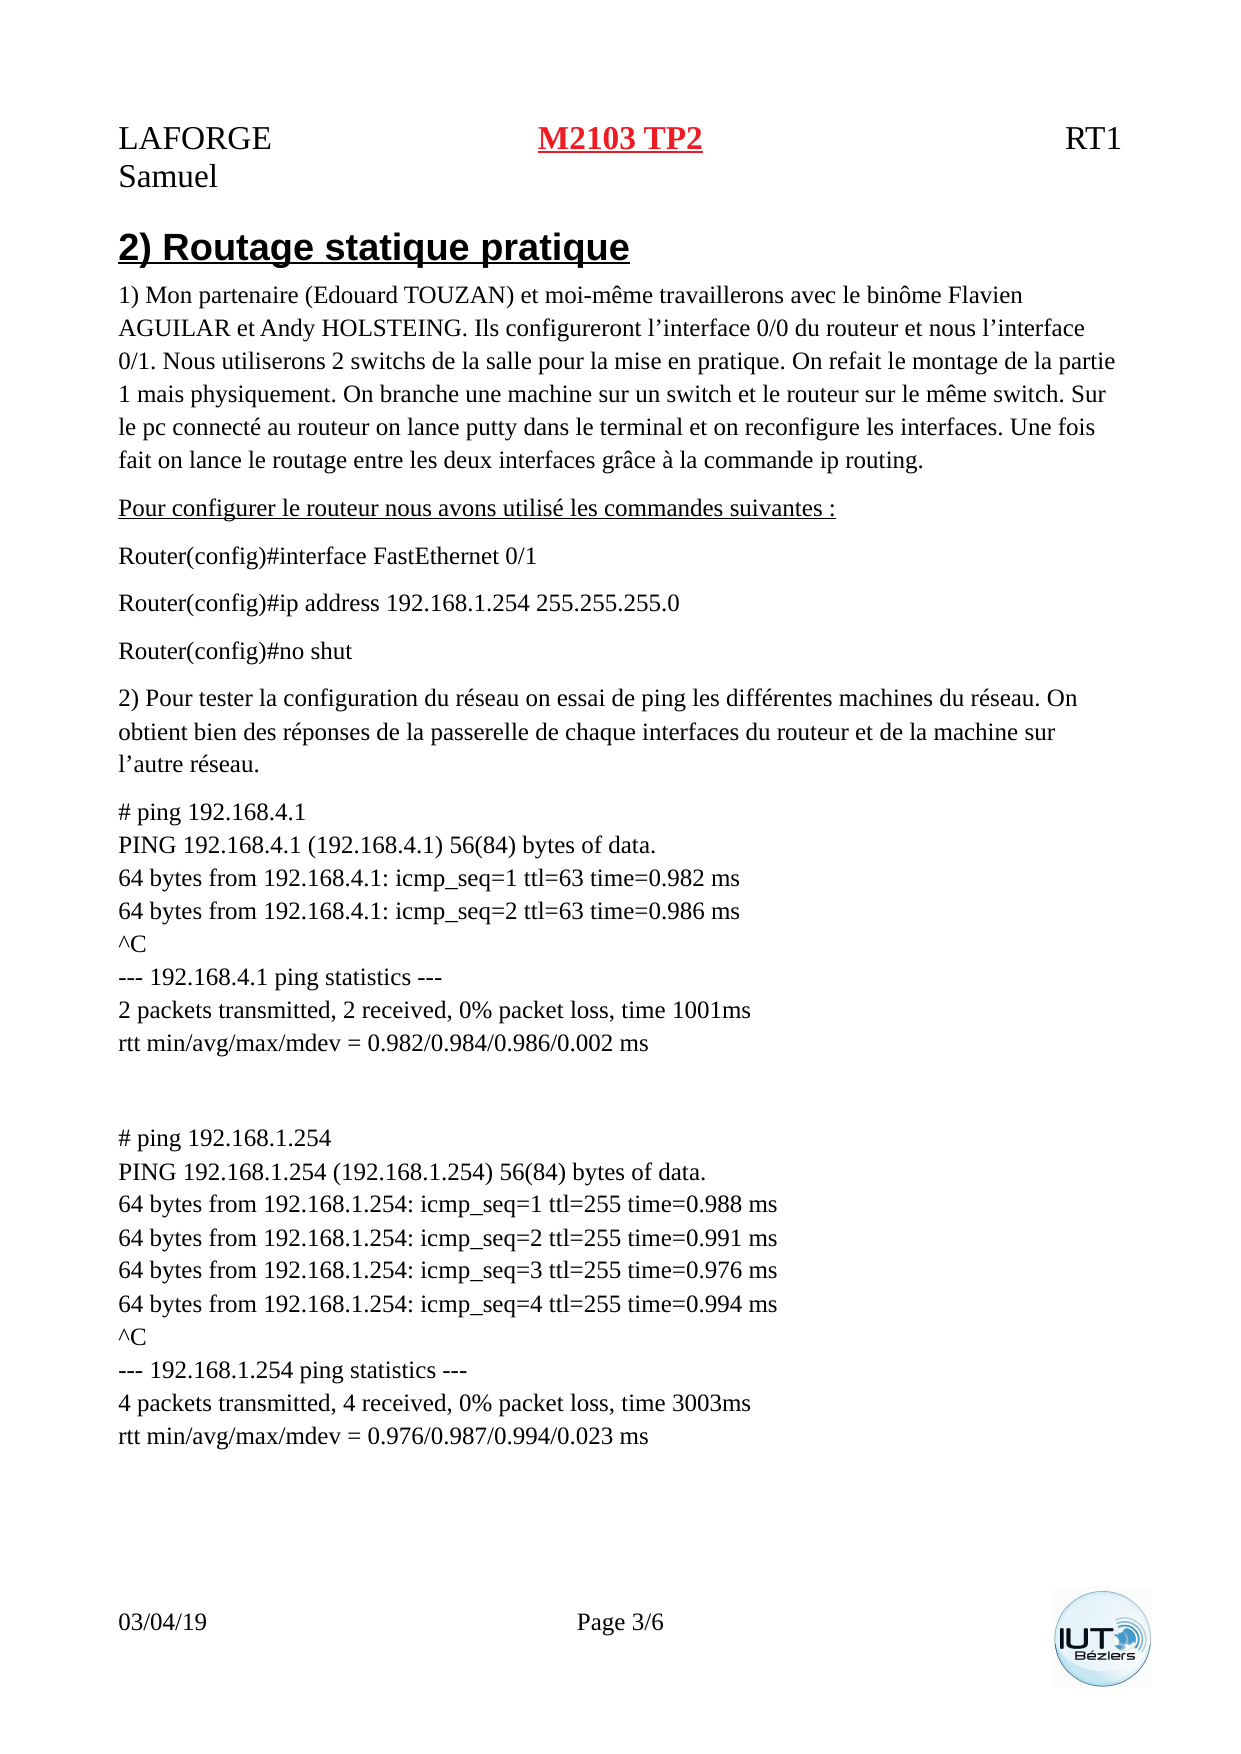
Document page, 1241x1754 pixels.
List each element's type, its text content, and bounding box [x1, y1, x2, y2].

text 1) Mon partenaire (Edouard TOUZAN) et moi-même travaillerons avec le binôme Flavien AGUILAR et Andy HOLSTEING. Ils configureront l’interface 0/0 du routeur et nous l’interface 0/1. Nous utiliserons 2 switchs de la salle pour la mise en pratique. On refait le montage de la partie 1 mais physiquement. On branche une machine sur un switch et le routeur sur le même switch. Sur le pc connecté au routeur on lance putty dans le terminal et on reconfigure les interfaces. Une fois fait on lance le routage entre les deux interfaces grâce à la commande ip routing. [118, 280, 1122, 474]
text # ping 192.168.1.254 PING 192.168.1.254 (192.168.1.254) 56(84) bytes of data. 64 bytes from 192.168.1.254: icmp_seq=1 ttl=255 time=0.988 ms 64 bytes from 192.168.1.254: icmp_seq=2 ttl=255 time=0.991 ms 64 bytes from 192.168.1.254: icmp_seq=3 ttl=255 time=0.976 ms 64 bytes from 192.168.1.254: icmp_seq=4 ttl=255 time=0.994 ms ^C --- 192.168.1.254 ping statistics --- 4 packets transmitted, 4 received, 0% packet loss, time 3003ms rtt min/avg/max/mdev = 0.976/0.987/0.994/0.023 ms [118, 1123, 1122, 1449]
text 2) Pour tester la configuration du réseau on essai de ping les différentes machines du réseau. On obtient bien des réponses de la passerelle de chaque interfaces du routeur et de la machine sur l’autre réseau. [118, 683, 1122, 778]
text Pour configurer le routeur nous avons utilisé les commandes suivantes : [118, 493, 1122, 522]
text # ping 192.168.4.1 PING 192.168.4.1 (192.168.4.1) 56(84) bytes of data. 64 bytes from 192.168.4.1: icmp_seq=1 ttl=63 time=0.982 ms 64 bytes from 192.168.4.1: icmp_seq=2 ttl=63 time=0.986 ms ^C --- 192.168.4.1 ping statistics --- 2 packets transmitted, 2 received, 0% packet loss, time 1001ms rtt min/avg/max/mdev = 0.982/0.984/0.986/0.002 ms [118, 797, 1122, 1057]
text Router(config)#ip address 192.168.1.254 255.255.255.0 [118, 588, 1122, 617]
picture [1051, 1587, 1153, 1688]
text Router(config)#no shut [118, 636, 1122, 665]
subtitle 2) Routage statique pratique [118, 224, 1122, 268]
text Router(config)#interface FastEthernet 0/1 [118, 541, 1122, 569]
